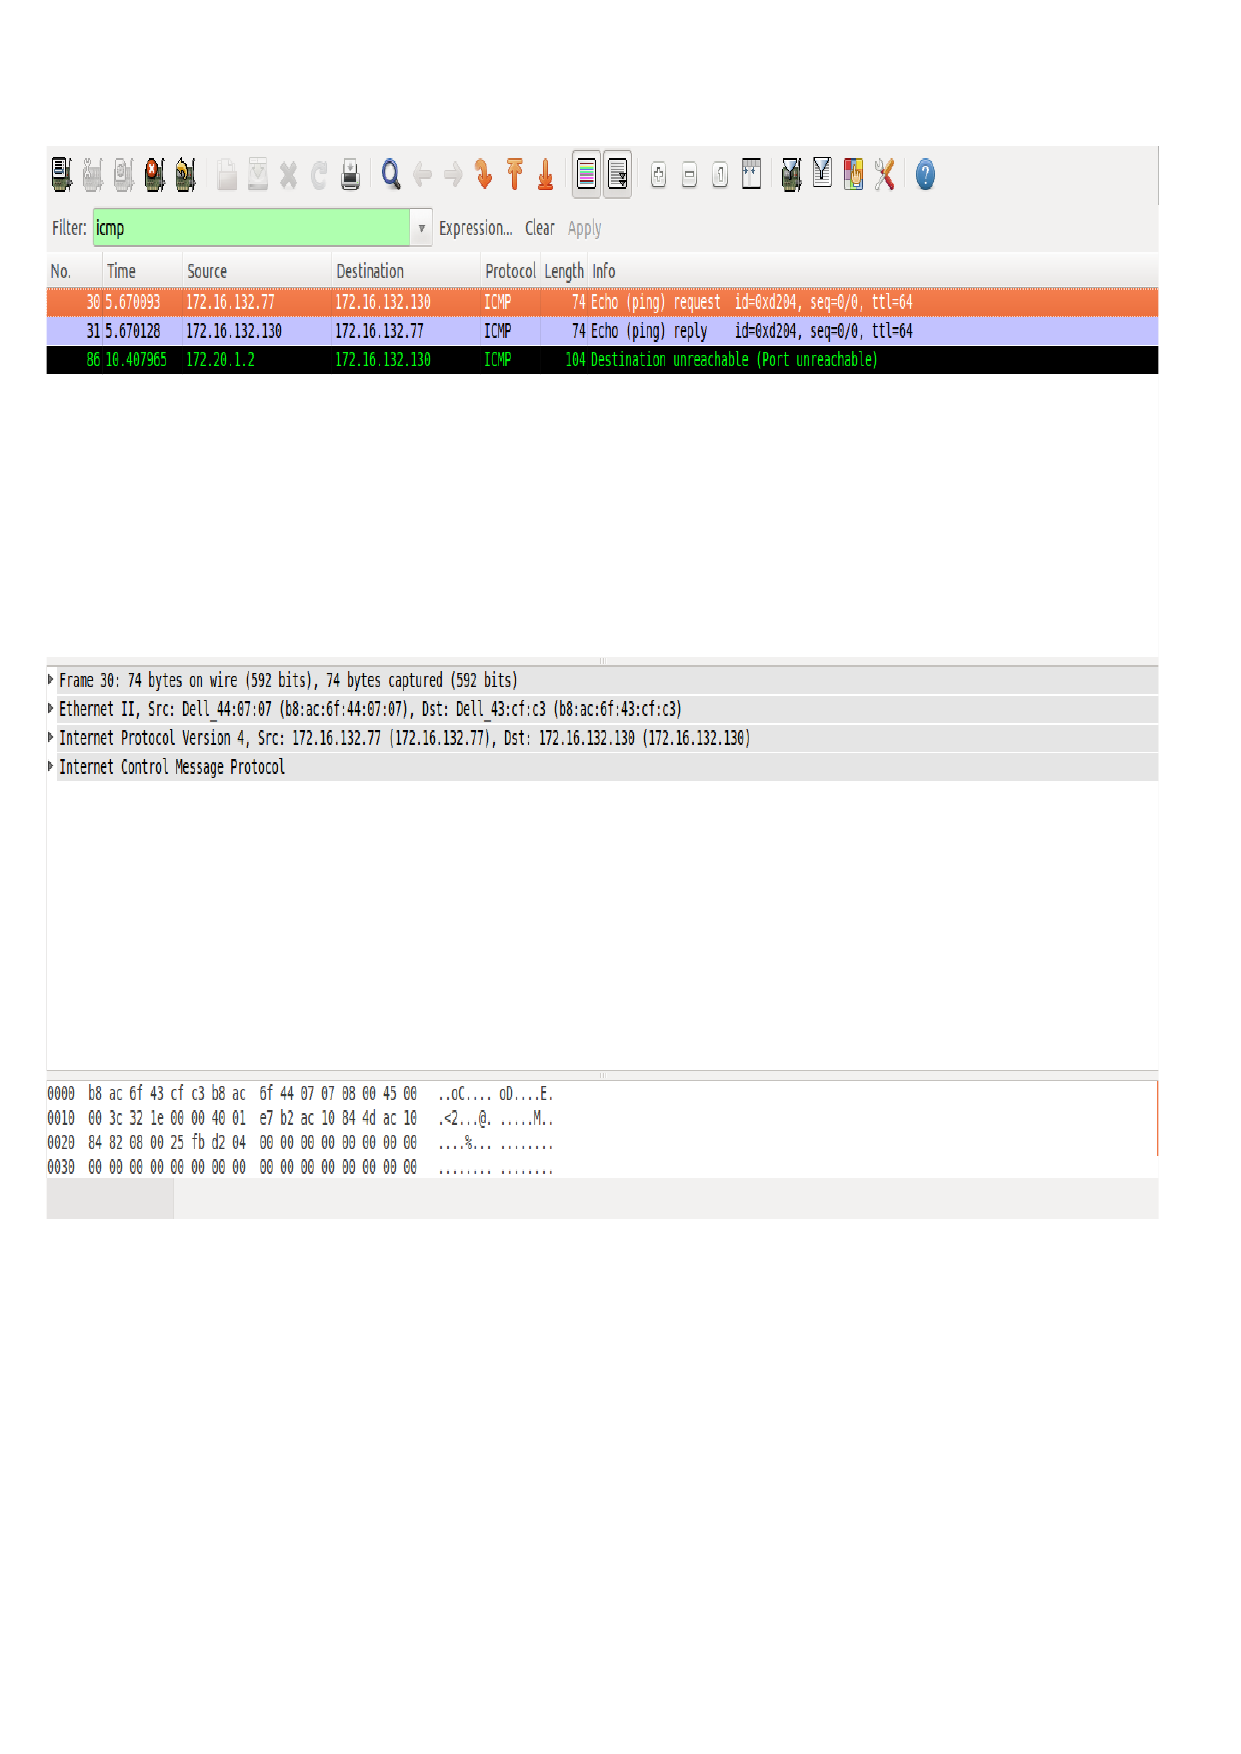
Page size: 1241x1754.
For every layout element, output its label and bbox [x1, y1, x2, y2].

picture [46, 146, 1159, 1219]
